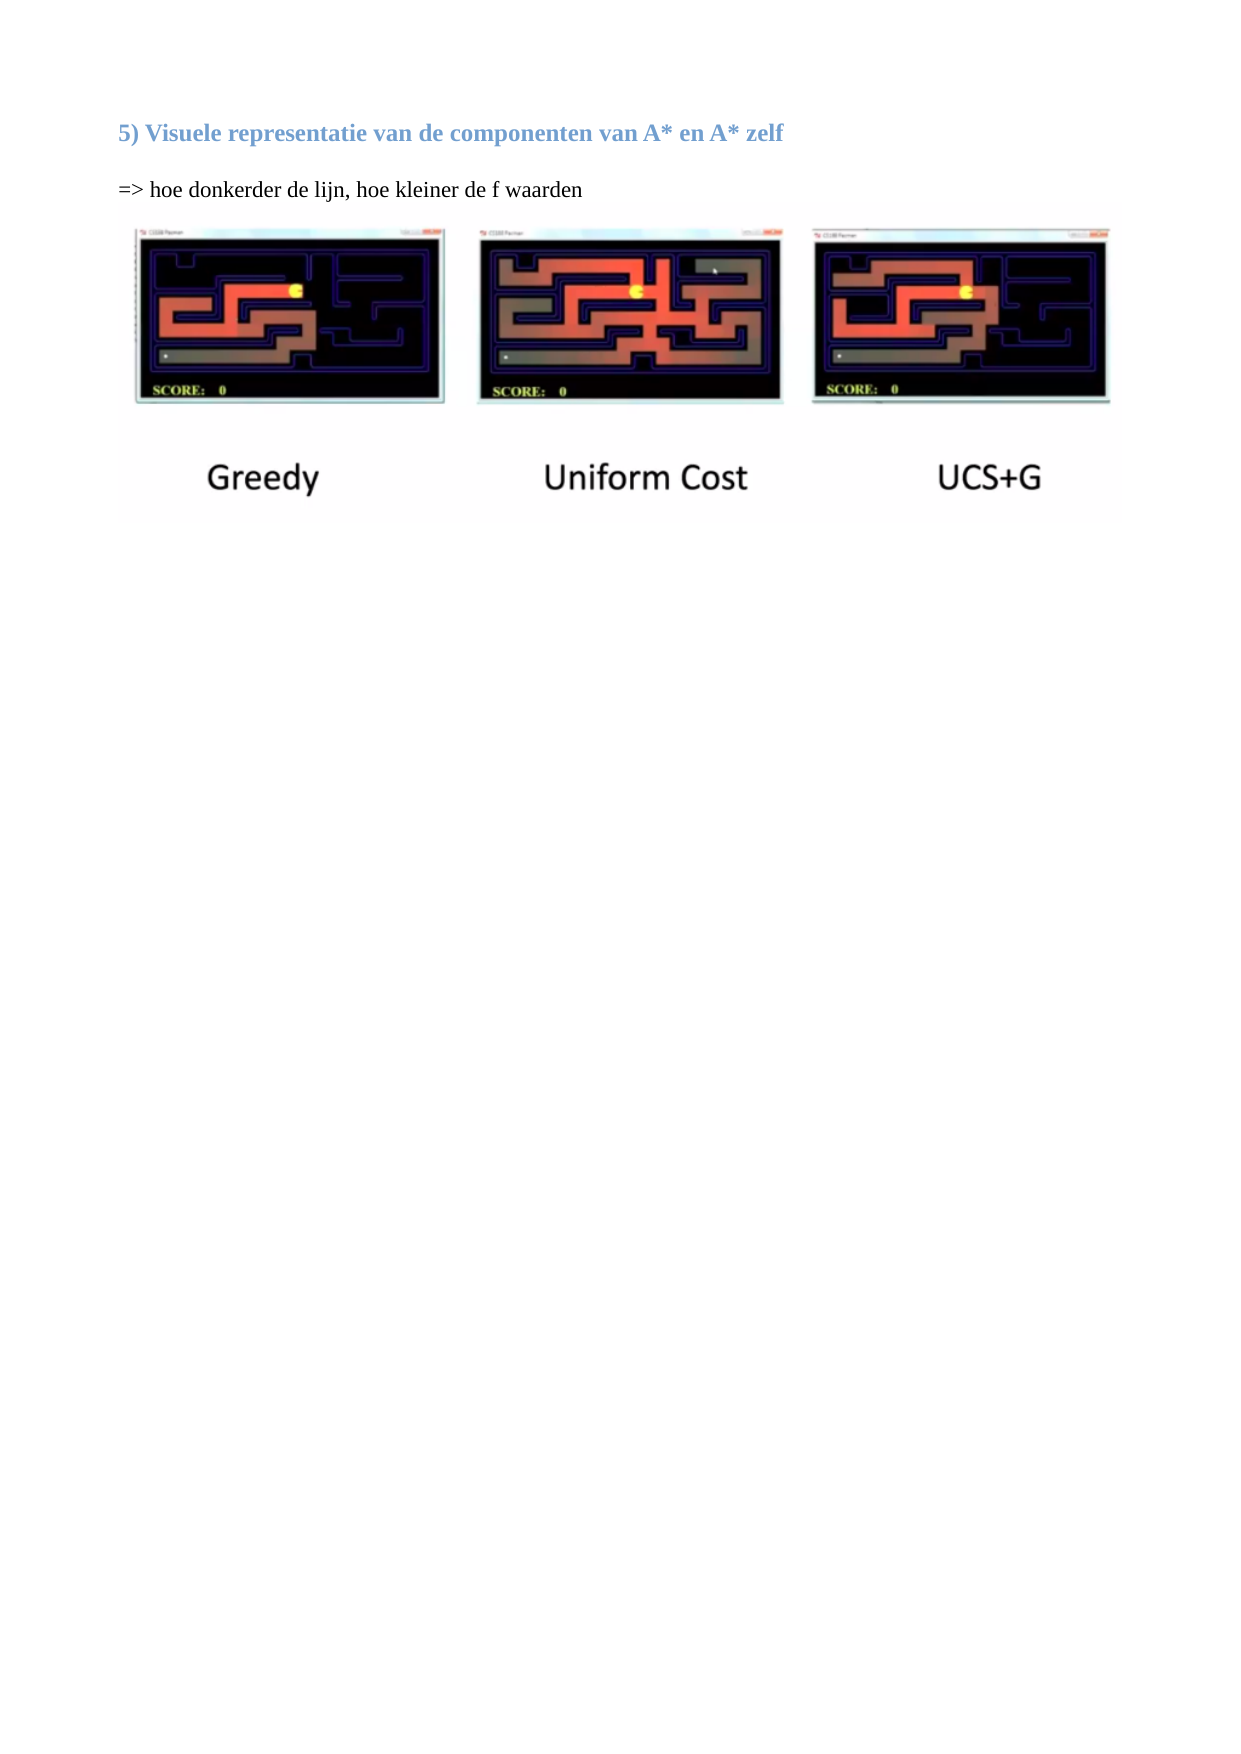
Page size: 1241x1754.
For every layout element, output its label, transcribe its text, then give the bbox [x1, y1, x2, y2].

picture [118, 202, 1123, 523]
text 5) Visuele representatie van de componenten van A* en A* zelf [118, 118, 1122, 147]
text => hoe donkerder de lijn, hoe kleiner de f waarden [118, 176, 1122, 202]
